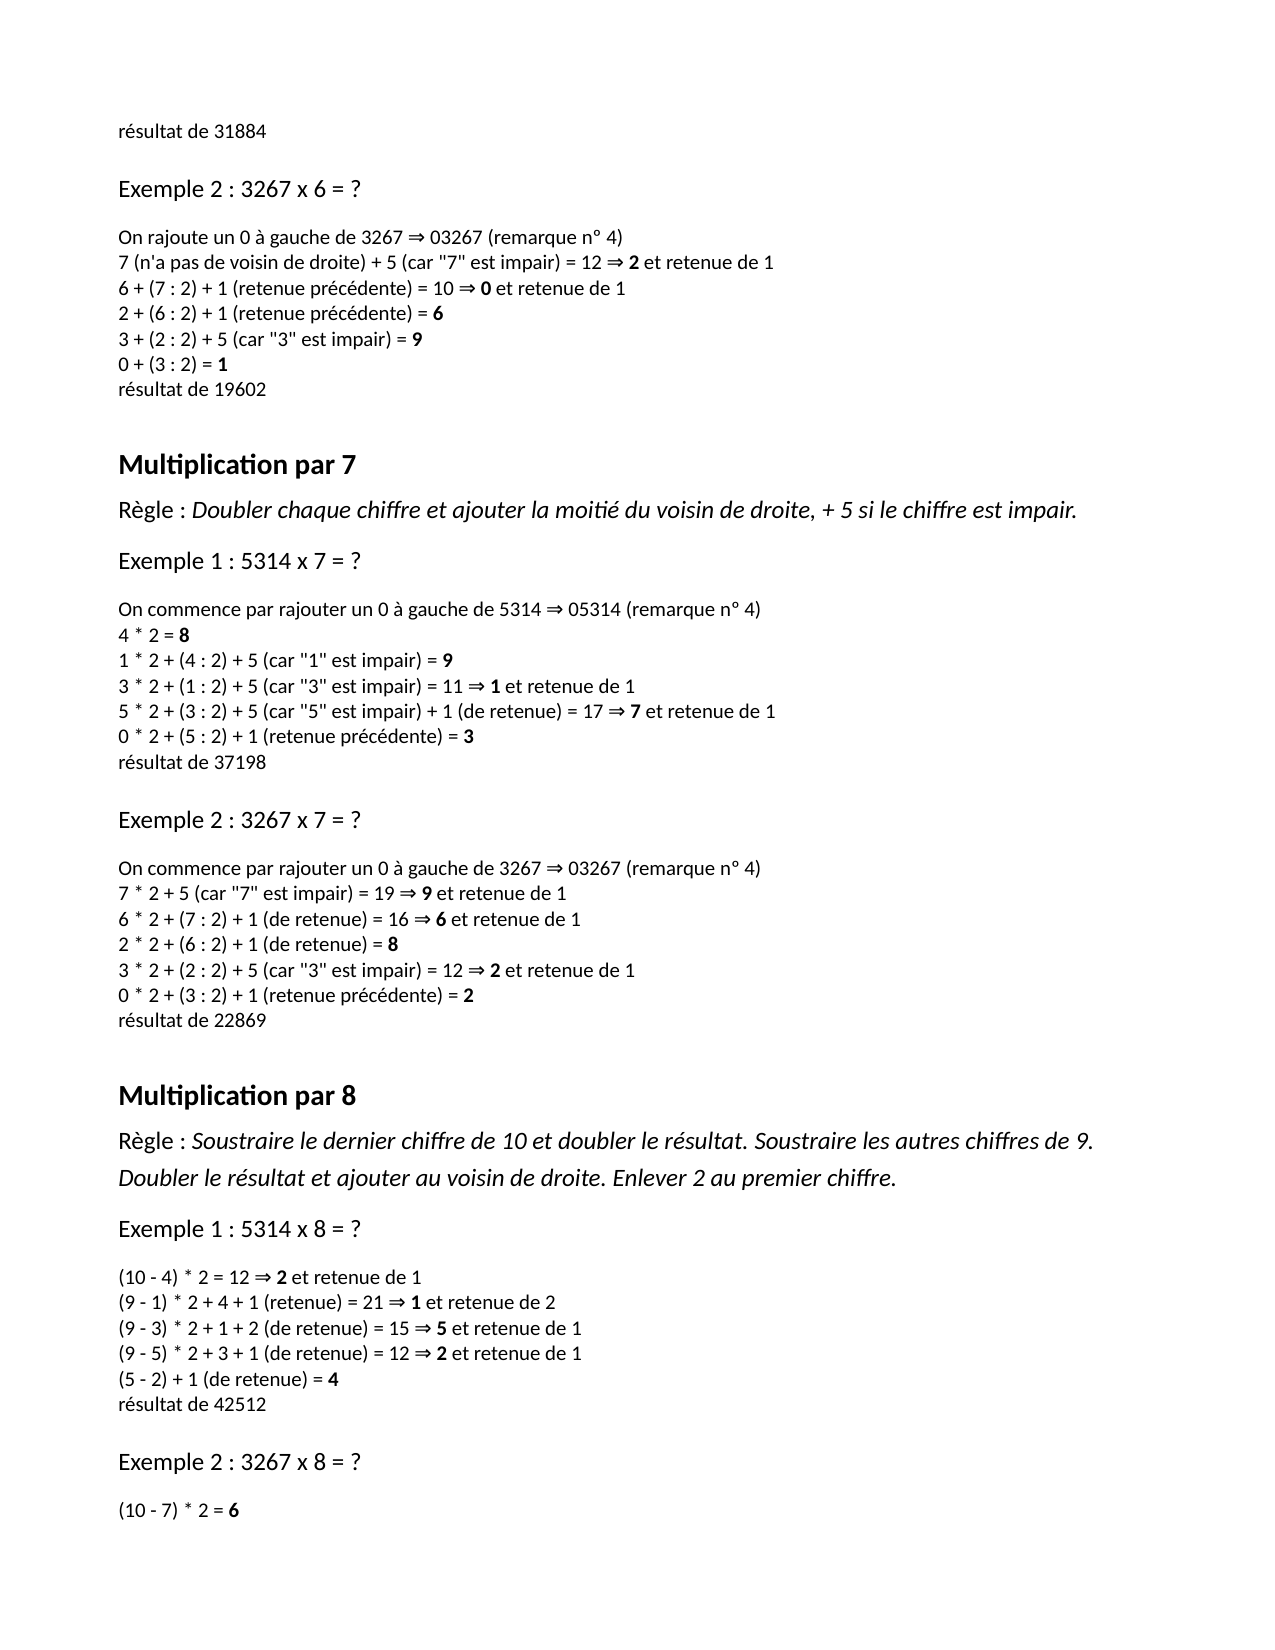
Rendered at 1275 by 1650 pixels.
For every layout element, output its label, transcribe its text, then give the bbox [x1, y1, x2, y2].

text 7 * 2 + 5 (car "7" est impair) = 19 ⇒ 9 et retenue de 1 [118, 881, 1157, 906]
text Exemple 1 : 5314 x 8 = ? [118, 1213, 1157, 1243]
text Exemple 2 : 3267 x 7 = ? [118, 804, 1157, 834]
text 0 * 2 + (5 : 2) + 1 (retenue précédente) = 3 [118, 724, 1157, 749]
text 2 * 2 + (6 : 2) + 1 (de retenue) = 8 [118, 931, 1157, 957]
text Exemple 2 : 3267 x 6 = ? [118, 173, 1157, 203]
text (5 - 2) + 1 (de retenue) = 4 [118, 1366, 1157, 1391]
text Exemple 2 : 3267 x 8 = ? [118, 1446, 1157, 1477]
text On commence par rajouter un 0 à gauche de 5314 ⇒ 05314 (remarque nº 4) [118, 597, 1157, 622]
text 5 * 2 + (3 : 2) + 5 (car "5" est impair) + 1 (de retenue) = 17 ⇒ 7 et retenue de 1 [118, 698, 1157, 724]
text (10 - 4) * 2 = 12 ⇒ 2 et retenue de 1 [118, 1264, 1157, 1289]
text résultat de 19602 [118, 377, 1157, 402]
text 3 + (2 : 2) + 5 (car "3" est impair) = 9 [118, 326, 1157, 351]
subtitle Multiplication par 8 [118, 1077, 1157, 1113]
text (9 - 3) * 2 + 1 + 2 (de retenue) = 15 ⇒ 5 et retenue de 1 [118, 1315, 1157, 1340]
text On commence par rajouter un 0 à gauche de 3267 ⇒ 03267 (remarque nº 4) [118, 855, 1157, 881]
text 3 * 2 + (1 : 2) + 5 (car "3" est impair) = 11 ⇒ 1 et retenue de 1 [118, 673, 1157, 698]
text 7 (n'a pas de voisin de droite) + 5 (car "7" est impair) = 12 ⇒ 2 et retenue de 1 [118, 249, 1157, 275]
text 6 * 2 + (7 : 2) + 1 (de retenue) = 16 ⇒ 6 et retenue de 1 [118, 906, 1157, 931]
text On rajoute un 0 à gauche de 3267 ⇒ 03267 (remarque nº 4) [118, 224, 1157, 249]
text 4 * 2 = 8 [118, 622, 1157, 647]
text 1 * 2 + (4 : 2) + 5 (car "1" est impair) = 9 [118, 647, 1157, 673]
text 6 + (7 : 2) + 1 (retenue précédente) = 10 ⇒ 0 et retenue de 1 [118, 275, 1157, 300]
text Règle : Soustraire le dernier chiffre de 10 et doubler le résultat. Soustraire les autres chiffres de 9. Doubler le résultat et ajouter au voisin de droite. Enlever 2 au premier chiffre. [118, 1125, 1157, 1192]
subtitle Multiplication par 7 [118, 446, 1157, 482]
text 3 * 2 + (2 : 2) + 5 (car "3" est impair) = 12 ⇒ 2 et retenue de 1 [118, 957, 1157, 982]
text résultat de 22869 [118, 1008, 1157, 1033]
text (9 - 5) * 2 + 3 + 1 (de retenue) = 12 ⇒ 2 et retenue de 1 [118, 1340, 1157, 1366]
text 0 * 2 + (3 : 2) + 1 (retenue précédente) = 2 [118, 982, 1157, 1008]
text résultat de 31884 [118, 118, 1157, 143]
text (10 - 7) * 2 = 6 [118, 1497, 1157, 1523]
text Exemple 1 : 5314 x 7 = ? [118, 545, 1157, 576]
text (9 - 1) * 2 + 4 + 1 (retenue) = 21 ⇒ 1 et retenue de 2 [118, 1289, 1157, 1315]
text 0 + (3 : 2) = 1 [118, 351, 1157, 377]
text résultat de 42512 [118, 1391, 1157, 1417]
text résultat de 37198 [118, 749, 1157, 774]
text Règle : Doubler chaque chiffre et ajouter la moitié du voisin de droite, + 5 si le chiffre est impair. [118, 494, 1157, 525]
text 2 + (6 : 2) + 1 (retenue précédente) = 6 [118, 300, 1157, 326]
